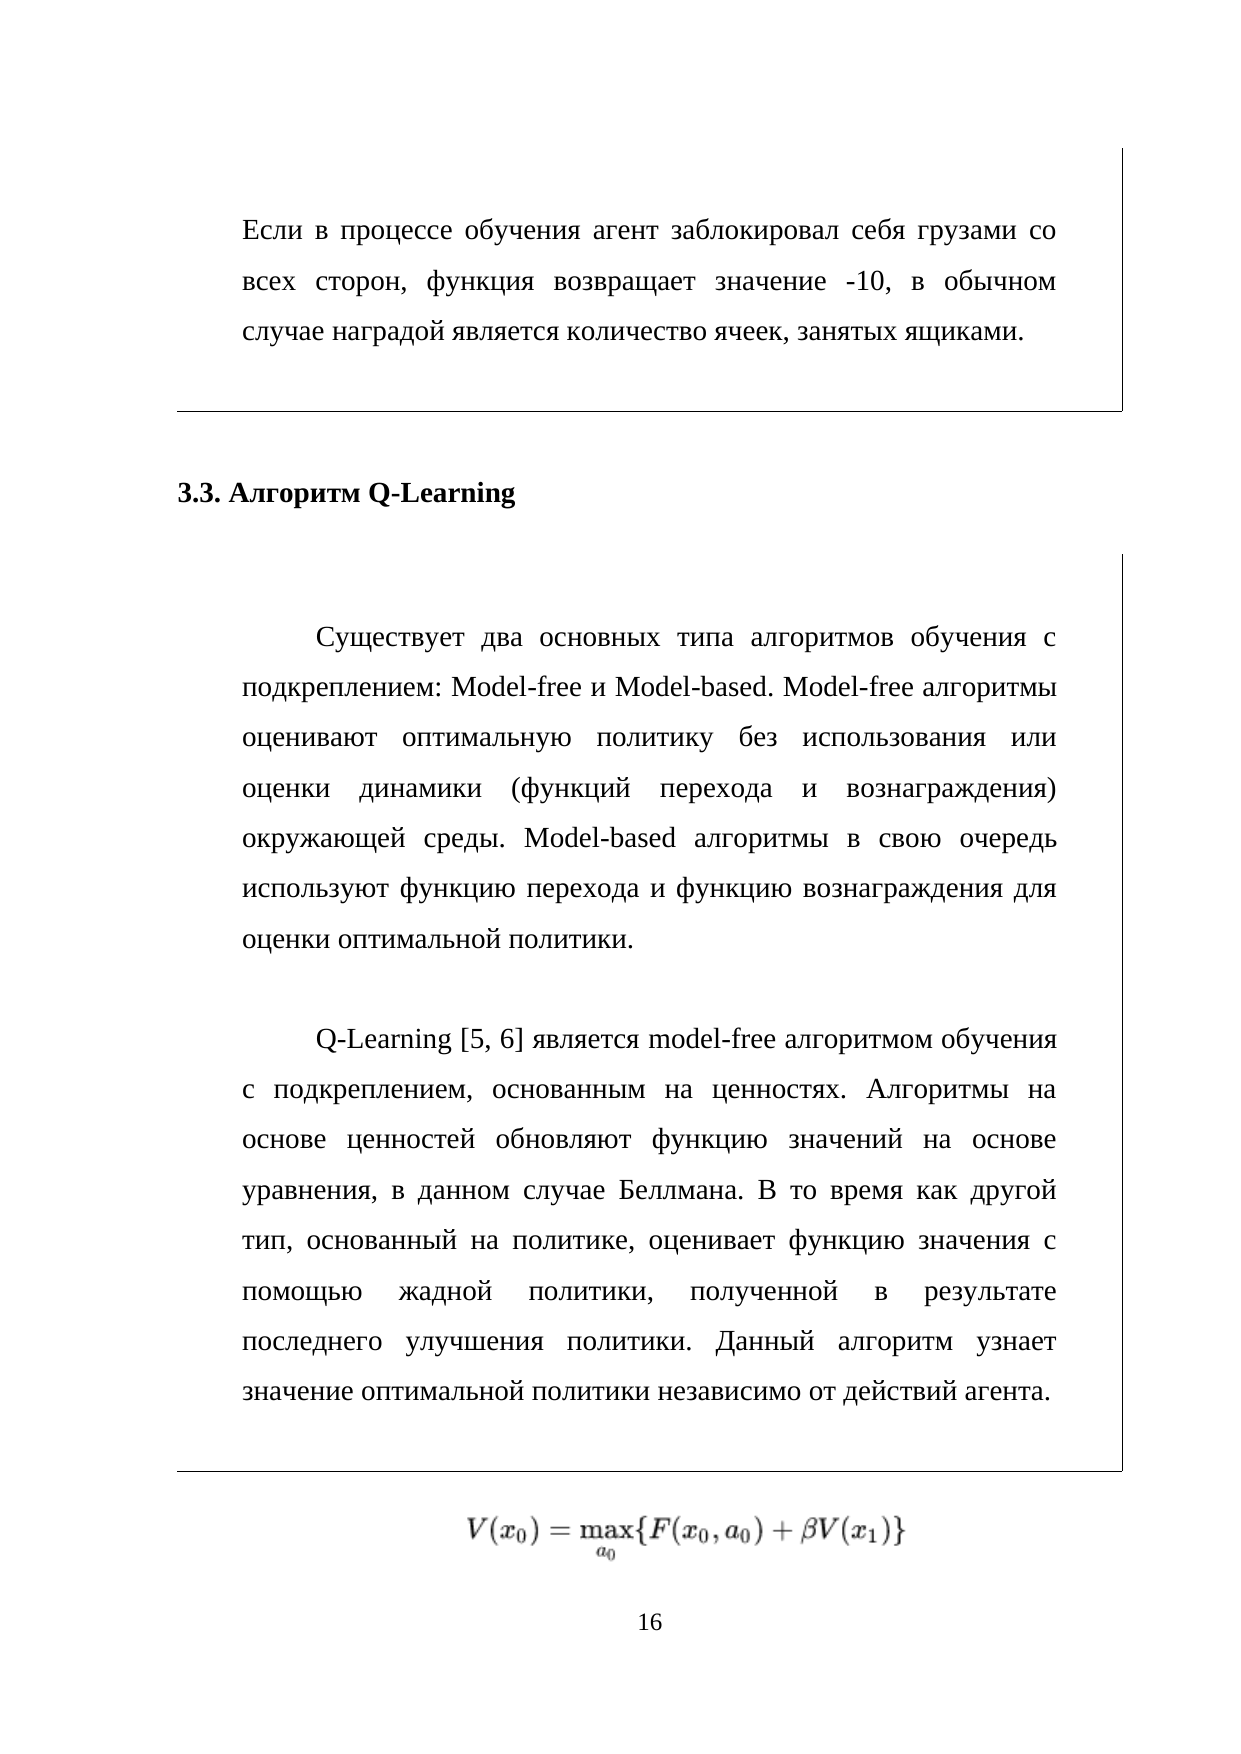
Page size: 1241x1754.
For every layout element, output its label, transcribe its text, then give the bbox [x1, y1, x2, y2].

text Существует два основных типа алгоритмов обучения с подкреплением: Model-free и Model-based. Model-free алгоритмы оценивают оптимальную политику без использования или оценки динамики (функций перехода и вознаграждения) окружающей среды. Model-based алгоритмы в свою очередь используют функцию перехода и функцию вознаграждения для оценки оптимальной политики. [177, 554, 1122, 954]
text Если в процессе обучения агент заблокировал себя грузами со всех сторон, функция возвращает значение -10, в обычном случае наградой является количество ячеек, занятых ящиками. [177, 148, 1122, 411]
subtitle 3.3. Алгоритм Q-Learning [177, 474, 1122, 508]
text Q-Learning [5, 6] является model-free алгоритмом обучения с подкреплением, основанным на ценностях. Алгоритмы на основе ценностей обновляют функцию значений на основе уравнения, в данном случае Беллмана. В то время как другой тип, основанный на политике, оценивает функцию значения с помощью жадной политики, полученной в результате последнего улучшения политики. Данный алгоритм узнает значение оптимальной политики независимо от действий агента. [177, 956, 1122, 1471]
